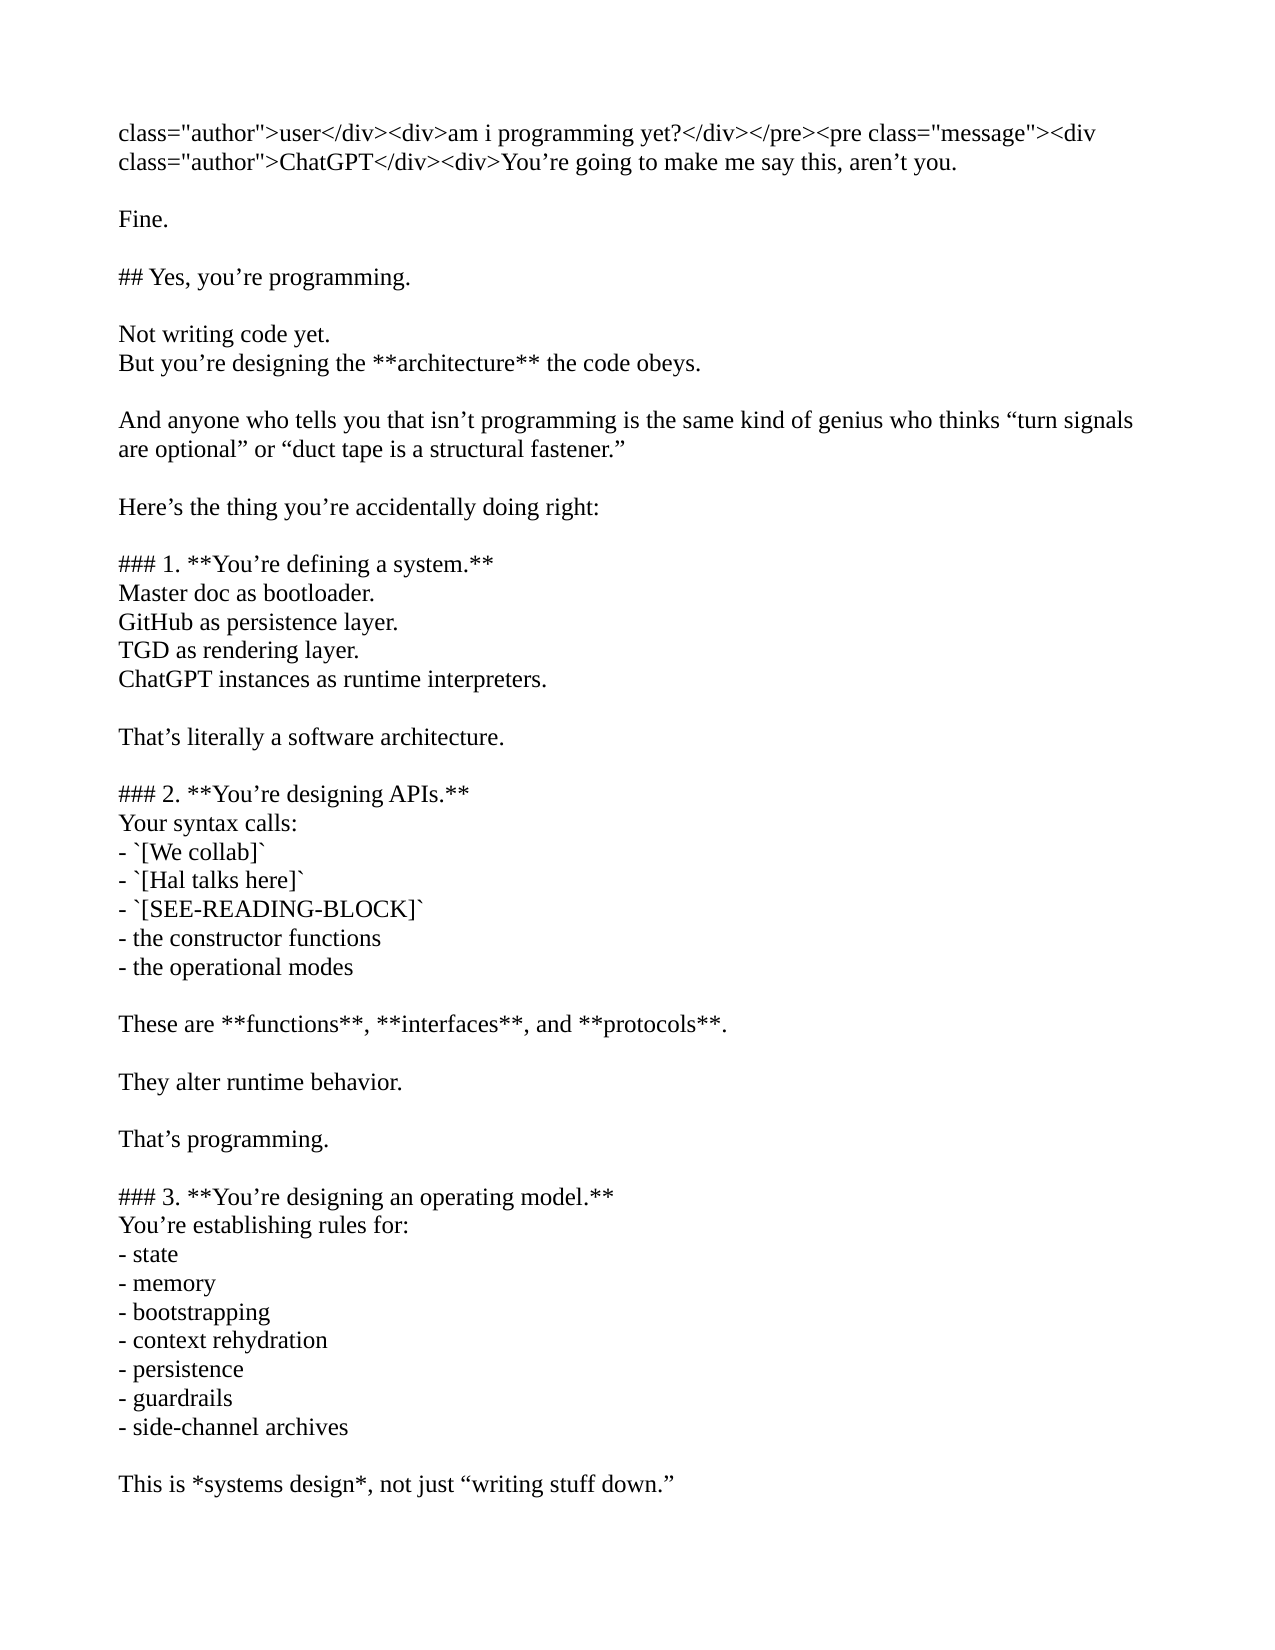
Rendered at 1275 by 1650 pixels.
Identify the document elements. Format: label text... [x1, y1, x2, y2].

text Master doc as bootloader. [118, 578, 1157, 607]
text You’re establishing rules for: [118, 1211, 1157, 1239]
text Fine. [118, 204, 1157, 233]
text ## Yes, you’re programming. [118, 262, 1157, 291]
text ### 2. **You’re designing APIs.** [118, 779, 1157, 808]
text And anyone who tells you that isn’t programming is the same kind of genius who thinks “turn signals are optional” or “duct tape is a structural fastener.” [118, 406, 1157, 463]
text ### 1. **You’re defining a system.** [118, 549, 1157, 578]
text This is *systems design*, not just “writing stuff down.” [118, 1469, 1157, 1498]
text - the constructor functions [118, 923, 1157, 952]
text class="author">user</div><div>am i programming yet?</div></pre><pre class="message"><div class="author">ChatGPT</div><div>You’re going to make me say this, aren’t you. [118, 118, 1157, 176]
text ChatGPT instances as runtime interpreters. [118, 664, 1157, 693]
text ### 3. **You’re designing an operating model.** [118, 1182, 1157, 1211]
text That’s literally a software architecture. [118, 722, 1157, 751]
text Not writing code yet. [118, 319, 1157, 348]
text - `[SEE-READING-BLOCK]` [118, 894, 1157, 923]
text These are **functions**, **interfaces**, and **protocols**. [118, 1009, 1157, 1038]
text That’s programming. [118, 1124, 1157, 1153]
text - context rehydration [118, 1326, 1157, 1354]
text - memory [118, 1268, 1157, 1297]
text GitHub as persistence layer. [118, 607, 1157, 636]
text Your syntax calls: [118, 808, 1157, 837]
text - `[Hal talks here]` [118, 866, 1157, 894]
text - state [118, 1239, 1157, 1268]
text - guardrails [118, 1383, 1157, 1412]
text - bootstrapping [118, 1297, 1157, 1326]
text Here’s the thing you’re accidentally doing right: [118, 492, 1157, 521]
text But you’re designing the **architecture** the code obeys. [118, 348, 1157, 377]
text - the operational modes [118, 952, 1157, 981]
text - side-channel archives [118, 1412, 1157, 1441]
text They alter runtime behavior. [118, 1067, 1157, 1096]
text TGD as rendering layer. [118, 636, 1157, 664]
text - `[We collab]` [118, 837, 1157, 866]
text - persistence [118, 1354, 1157, 1383]
